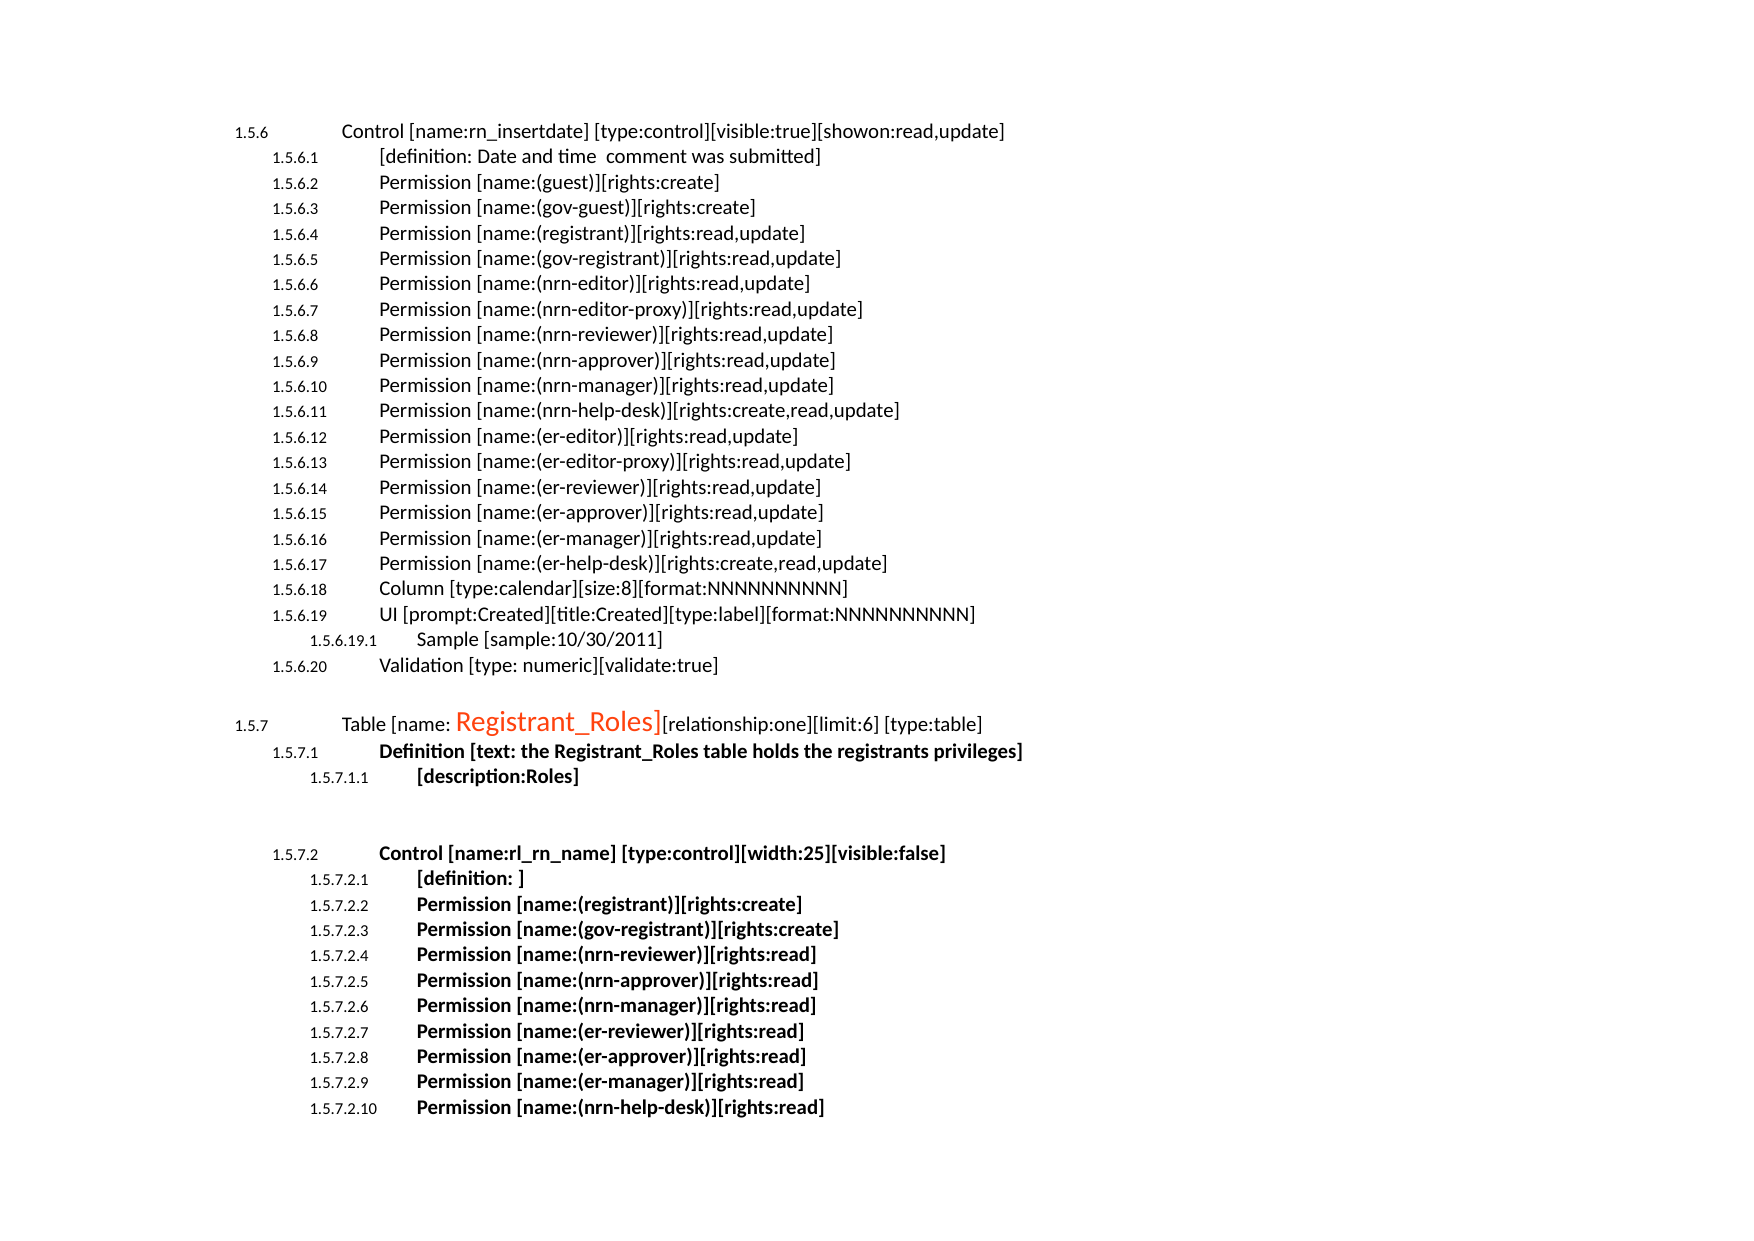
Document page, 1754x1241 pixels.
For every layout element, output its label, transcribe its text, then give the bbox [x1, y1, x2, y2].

list UI [prompt:Created][title:Created][type:label][format:NNNNNNNNNN] [268, 601, 1636, 626]
list [definition: ] [306, 865, 1636, 891]
list Permission [name:(gov-guest)][rights:create] [268, 194, 1636, 220]
list Permission [name:(nrn-manager)][rights:read] [306, 992, 1636, 1018]
list Permission [name:(registrant)][rights:read,update] [268, 220, 1636, 245]
list Permission [name:(er-editor)][rights:read,update] [268, 423, 1636, 448]
list Permission [name:(nrn-approver)][rights:read,update] [268, 347, 1636, 372]
list Permission [name:(nrn-help-desk)][rights:create,read,update] [268, 398, 1636, 423]
list Control [name:rl_rn_name] [type:control][width:25][visible:false] [268, 840, 1636, 865]
list [description:Roles] [306, 764, 1636, 789]
list Permission [name:(er-manager)][rights:read] [306, 1069, 1636, 1094]
list Permission [name:(nrn-reviewer)][rights:read] [306, 942, 1636, 967]
list Definition [text: the Registrant_Roles table holds the registrants privileges] [268, 738, 1636, 764]
list Column [type:calendar][size:8][format:NNNNNNNNNN] [268, 576, 1636, 601]
list [definition: Date and time comment was submitted] [268, 143, 1636, 169]
list Permission [name:(er-editor-proxy)][rights:read,update] [268, 448, 1636, 474]
list Permission [name:(er-approver)][rights:read] [306, 1043, 1636, 1069]
list Permission [name:(er-manager)][rights:read,update] [268, 525, 1636, 550]
list Permission [name:(er-approver)][rights:read,update] [268, 499, 1636, 525]
list Permission [name:(registrant)][rights:create] [306, 891, 1636, 916]
list Control [name:rn_insertdate] [type:control][visible:true][showon:read,update] [231, 118, 1636, 143]
list Permission [name:(nrn-manager)][rights:read,update] [268, 372, 1636, 398]
list Permission [name:(nrn-help-desk)][rights:read] [306, 1094, 1636, 1119]
list Permission [name:(nrn-approver)][rights:read] [306, 967, 1636, 992]
list Table [name: Registrant_Roles][relationship:one][limit:6] [type:table] [231, 703, 1636, 738]
list Permission [name:(nrn-reviewer)][rights:read,update] [268, 321, 1636, 347]
list Permission [name:(nrn-editor-proxy)][rights:read,update] [268, 296, 1636, 321]
list Permission [name:(guest)][rights:create] [268, 169, 1636, 194]
list Permission [name:(er-reviewer)][rights:read,update] [268, 474, 1636, 499]
list Permission [name:(nrn-editor)][rights:read,update] [268, 271, 1636, 296]
list Permission [name:(er-reviewer)][rights:read] [306, 1018, 1636, 1043]
list Permission [name:(gov-registrant)][rights:read,update] [268, 245, 1636, 271]
list Permission [name:(er-help-desk)][rights:create,read,update] [268, 550, 1636, 576]
list Validation [type: numeric][validate:true] [268, 652, 1636, 677]
list Permission [name:(gov-registrant)][rights:create] [306, 916, 1636, 942]
list Sample [sample:10/30/2011] [306, 626, 1636, 652]
